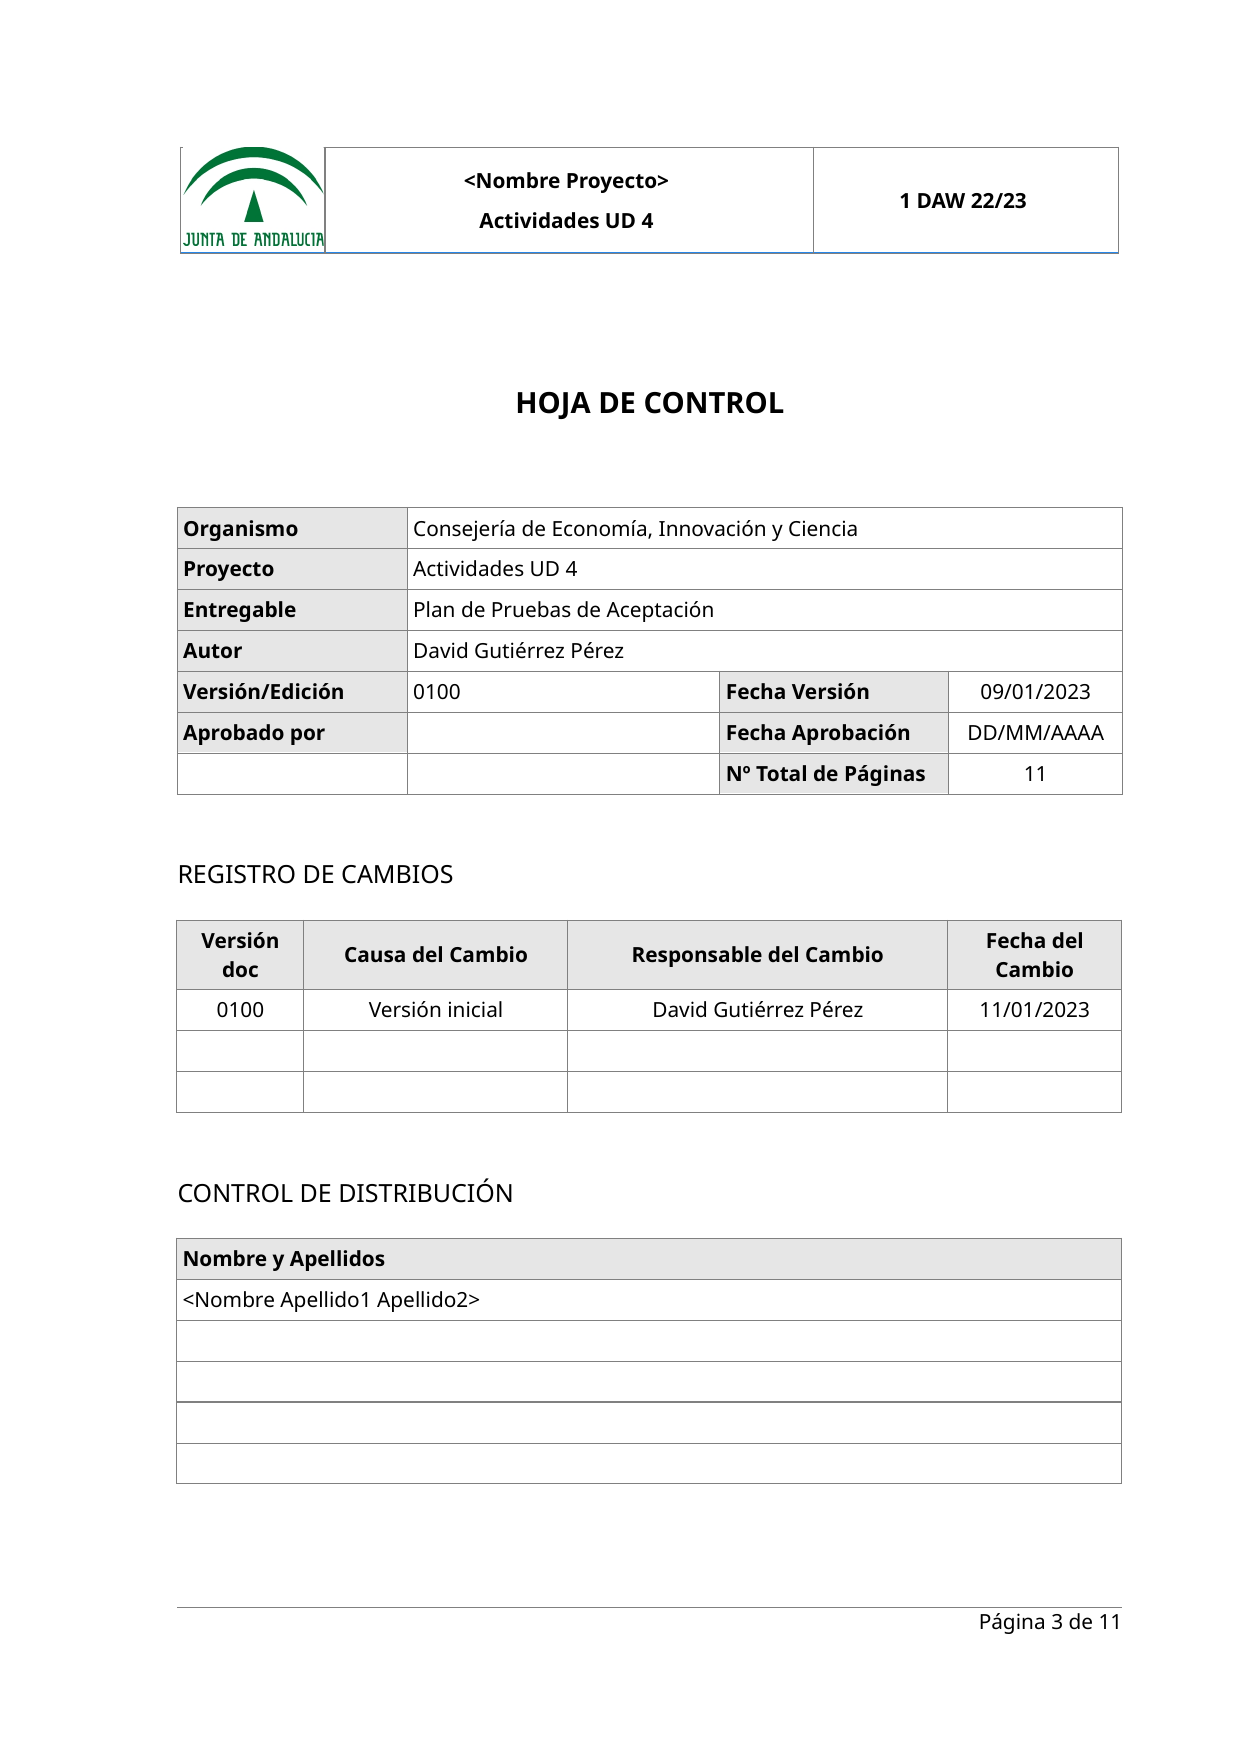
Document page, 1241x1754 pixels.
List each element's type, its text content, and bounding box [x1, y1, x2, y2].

table_cell [177, 1321, 1121, 1361]
table_cell Versión/Edición [178, 672, 407, 712]
table_header Responsable del Cambio [568, 921, 947, 989]
table_header Consejería de Economía, Innovación y Ciencia [408, 508, 1122, 548]
table_cell [568, 1031, 947, 1071]
table_cell Autor [178, 631, 407, 671]
table_header Versión doc [177, 921, 303, 989]
table_cell 09/01/2023 [949, 672, 1122, 712]
table_cell Nº Total de Páginas [720, 754, 948, 793]
text REGISTRO DE CAMBIOS [177, 857, 1122, 891]
table_header Nombre y Apellidos [177, 1239, 1121, 1279]
table_cell Fecha Aprobación [720, 713, 948, 752]
table_cell Aprobado por [178, 713, 407, 752]
table_cell 11/01/2023 [948, 990, 1121, 1030]
table_cell [408, 713, 719, 752]
table_cell [177, 1403, 1121, 1442]
table_cell David Gutiérrez Pérez [568, 990, 947, 1030]
table_cell David Gutiérrez Pérez [408, 631, 1122, 671]
table_cell Proyecto [178, 549, 407, 589]
table_cell Entregable [178, 590, 407, 630]
table_cell [304, 1031, 567, 1071]
table_cell [177, 1362, 1121, 1401]
table_header Fecha del Cambio [948, 921, 1121, 989]
text CONTROL DE DISTRIBUCIÓN [177, 1175, 1122, 1209]
table_cell [948, 1072, 1121, 1112]
table_cell Fecha Versión [720, 672, 948, 712]
table_header Causa del Cambio [304, 921, 567, 989]
table_cell [304, 1072, 567, 1112]
table_cell <Nombre Apellido1 Apellido2> [177, 1280, 1121, 1319]
table_cell Versión inicial [304, 990, 567, 1030]
table_cell 0100 [408, 672, 719, 712]
table_cell DD/MM/AAAA [949, 713, 1122, 752]
table_header Organismo [178, 508, 407, 548]
table_cell Actividades UD 4 [408, 549, 1122, 589]
table_cell [178, 754, 407, 793]
table_cell Plan de Pruebas de Aceptación [408, 590, 1122, 630]
table_cell [948, 1031, 1121, 1071]
table_cell [408, 754, 719, 793]
table_cell [177, 1072, 303, 1112]
table_cell [177, 1444, 1121, 1483]
text HOJA DE CONTROL [177, 382, 1122, 422]
table_cell [177, 1031, 303, 1071]
table_cell [568, 1072, 947, 1112]
table_cell 10 [949, 754, 1122, 793]
picture [183, 147, 324, 246]
table_cell 0100 [177, 990, 303, 1030]
